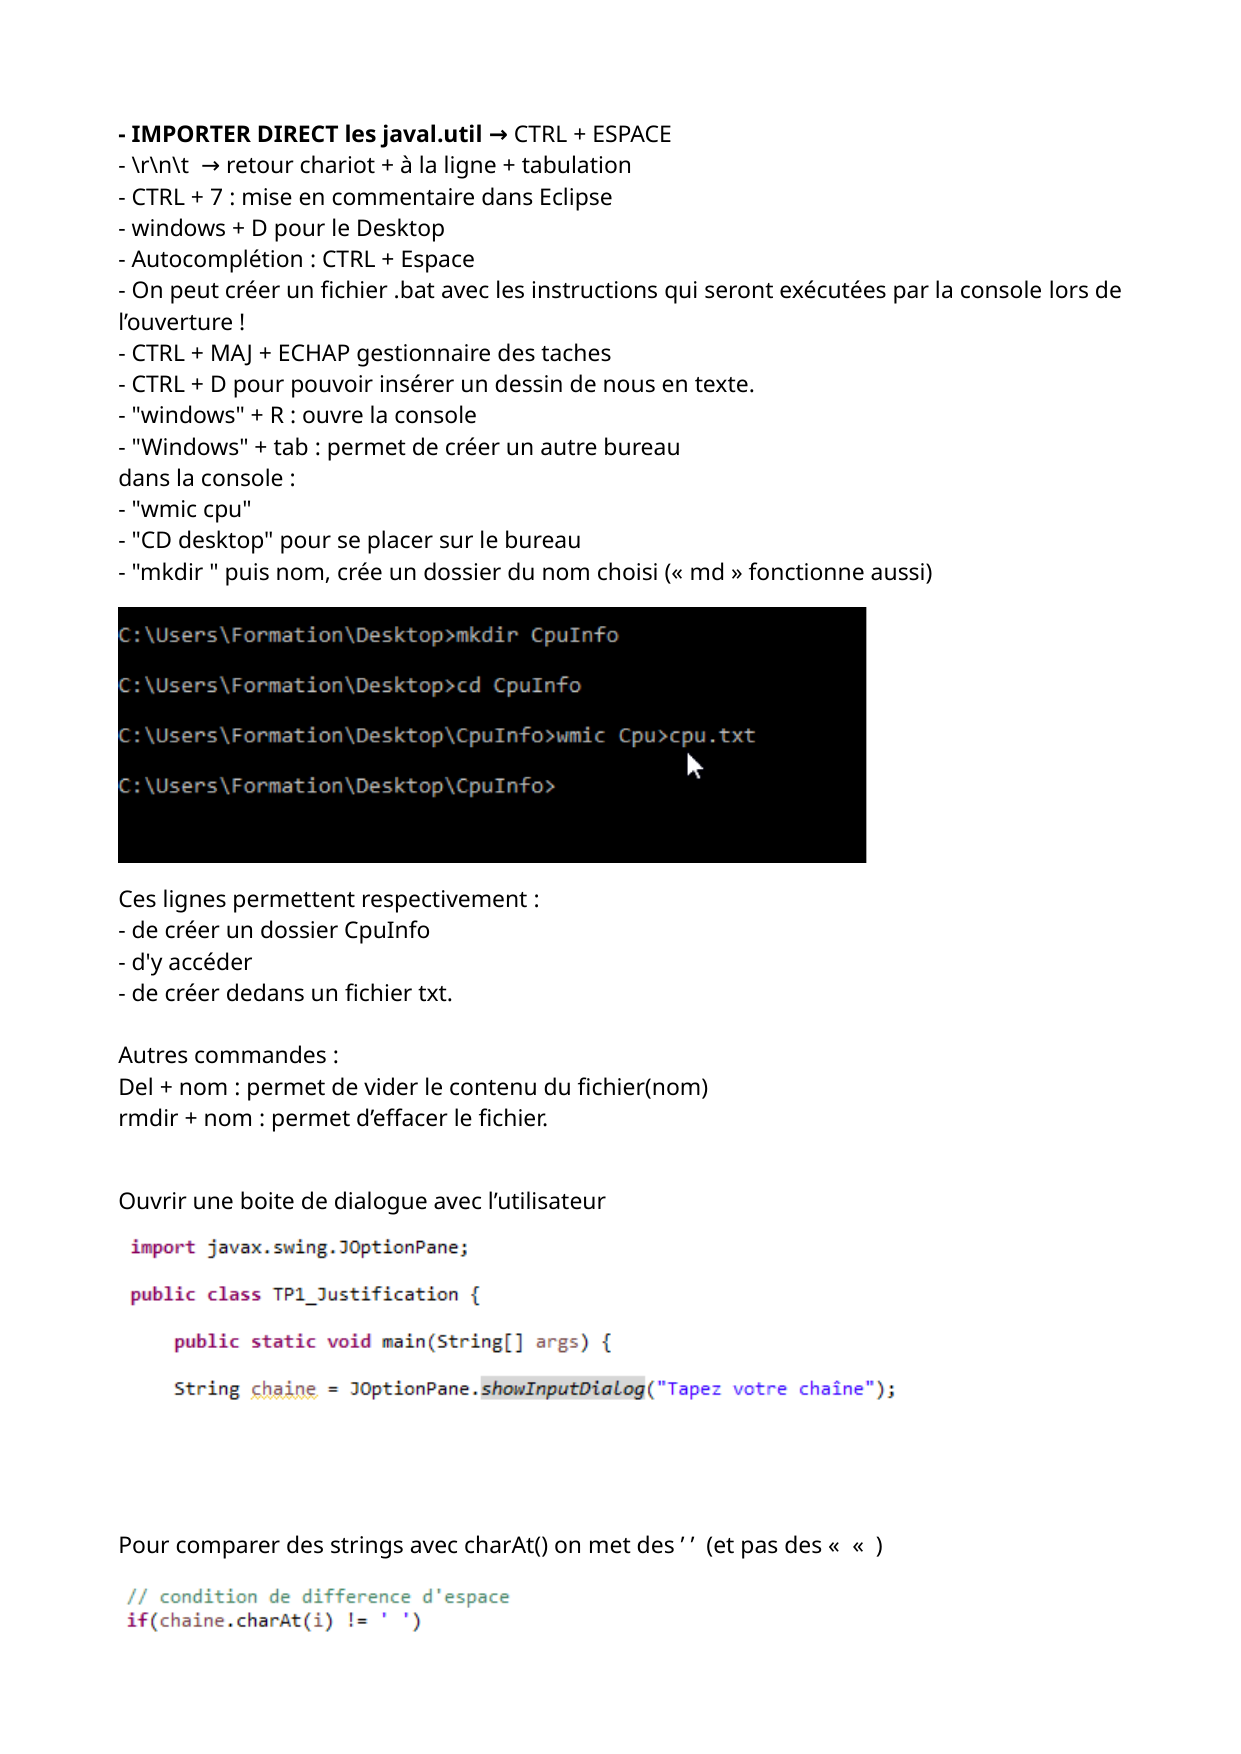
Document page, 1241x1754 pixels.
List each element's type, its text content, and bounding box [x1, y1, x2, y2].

text - IMPORTER DIRECT les javal.util → CTRL + ESPACE - \r\n\t → retour chariot + à la ligne + tabulation - CTRL + 7 : mise en commentaire dans Eclipse - windows + D pour le Desktop - Autocomplétion : CTRL + Espace - On peut créer un fichier .bat avec les instructions qui seront exécutées par la console lors de l’ouverture ! - CTRL + MAJ + ECHAP gestionnaire des taches - CTRL + D pour pouvoir insérer un dessin de nous en texte. - "windows" + R : ouvre la console - "Windows" + tab : permet de créer un autre bureau dans la console : - "wmic cpu" - "CD desktop" pour se placer sur le bureau - "mkdir " puis nom, crée un dossier du nom choisi (« md » fonctionne aussi) [118, 118, 1122, 587]
text Pour comparer des strings avec charAt() on met des ’ ’ (et pas des « « ) [118, 1529, 1122, 1560]
picture [129, 1230, 902, 1414]
text Ouvrir une boite de dialogue avec l’utilisateur [118, 1154, 1122, 1248]
picture [122, 1581, 518, 1635]
text Ces lignes permettent respectivement : - de créer un dossier CpuInfo - d'y accéder - de créer dedans un fichier txt. Autres commandes : Del + nom : permet de vider le contenu du fichier(nom) rmdir + nom : permet d’effacer le fichier. [118, 883, 1122, 1133]
